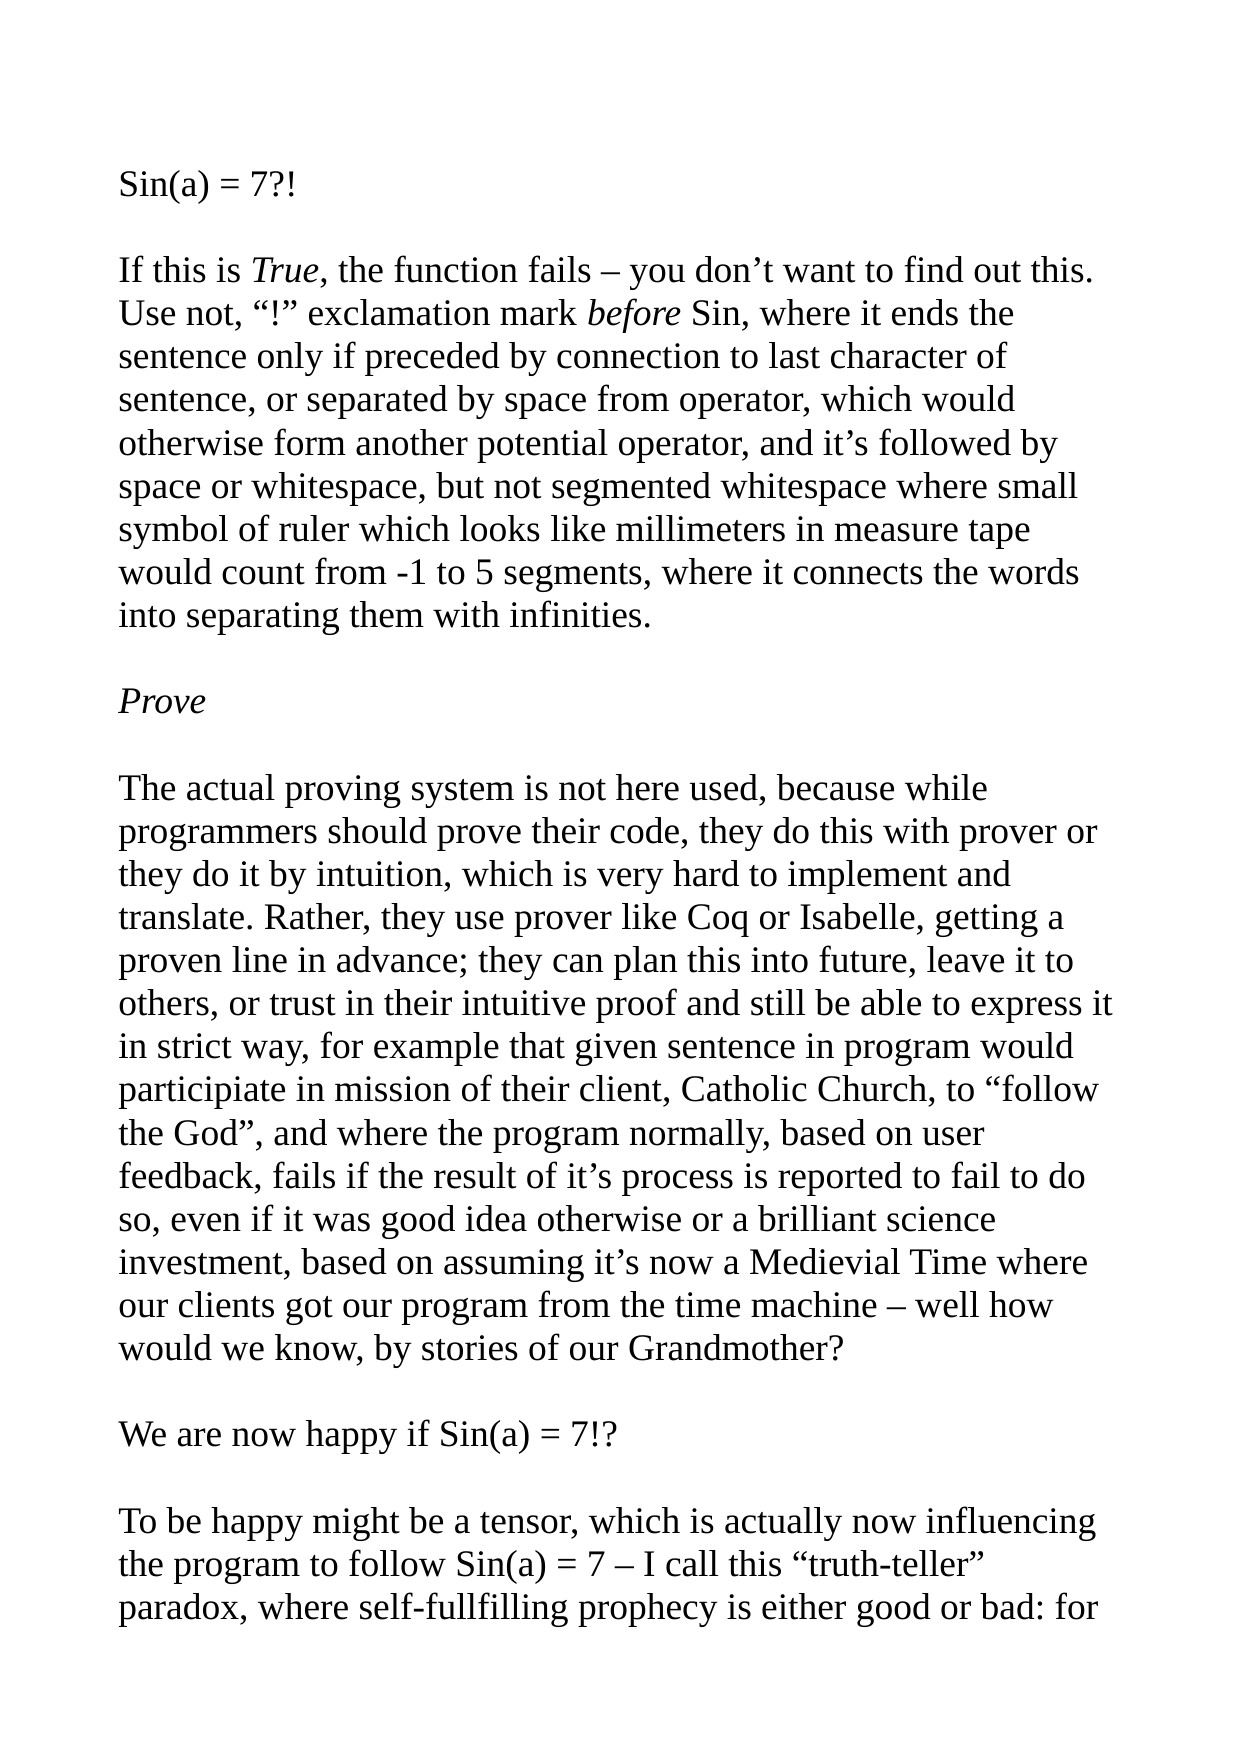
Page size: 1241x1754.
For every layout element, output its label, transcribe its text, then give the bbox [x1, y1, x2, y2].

text Prove [118, 679, 1122, 722]
text To be happy might be a tensor, which is actually now influencing the program to follow Sin(a) = 7 – I call this “truth-teller” paradox, where self-fullfilling prophecy is either good or bad: for [118, 1498, 1122, 1627]
text If this is True, the function fails – you don’t want to find out this. Use not, “!” exclamation mark before Sin, where it ends the sentence only if preceded by connection to last character of sentence, or separated by space from operator, which would otherwise form another potential operator, and it’s followed by space or whitespace, but not segmented whitespace where small symbol of ruler which looks like millimeters in measure tape would count from -1 to 5 segments, where it connects the words into separating them with infinities. [118, 247, 1122, 636]
text We are now happy if Sin(a) = 7!? [118, 1412, 1122, 1455]
text The actual proving system is not here used, because while programmers should prove their code, they do this with prover or they do it by intuition, which is very hard to implement and translate. Rather, they use prover like Coq or Isabelle, getting a proven line in advance; they can plan this into future, leave it to others, or trust in their intuitive proof and still be able to express it in strict way, for example that given sentence in program would participiate in mission of their client, Catholic Church, to “follow the God”, and where the program normally, based on user feedback, fails if the result of it’s process is reported to fail to do so, even if it was good idea otherwise or a brilliant science investment, based on assuming it’s now a Medievial Time where our clients got our program from the time machine – well how would we know, by stories of our Grandmother? [118, 765, 1122, 1369]
text Sin(a) = 7?! [118, 161, 1122, 204]
